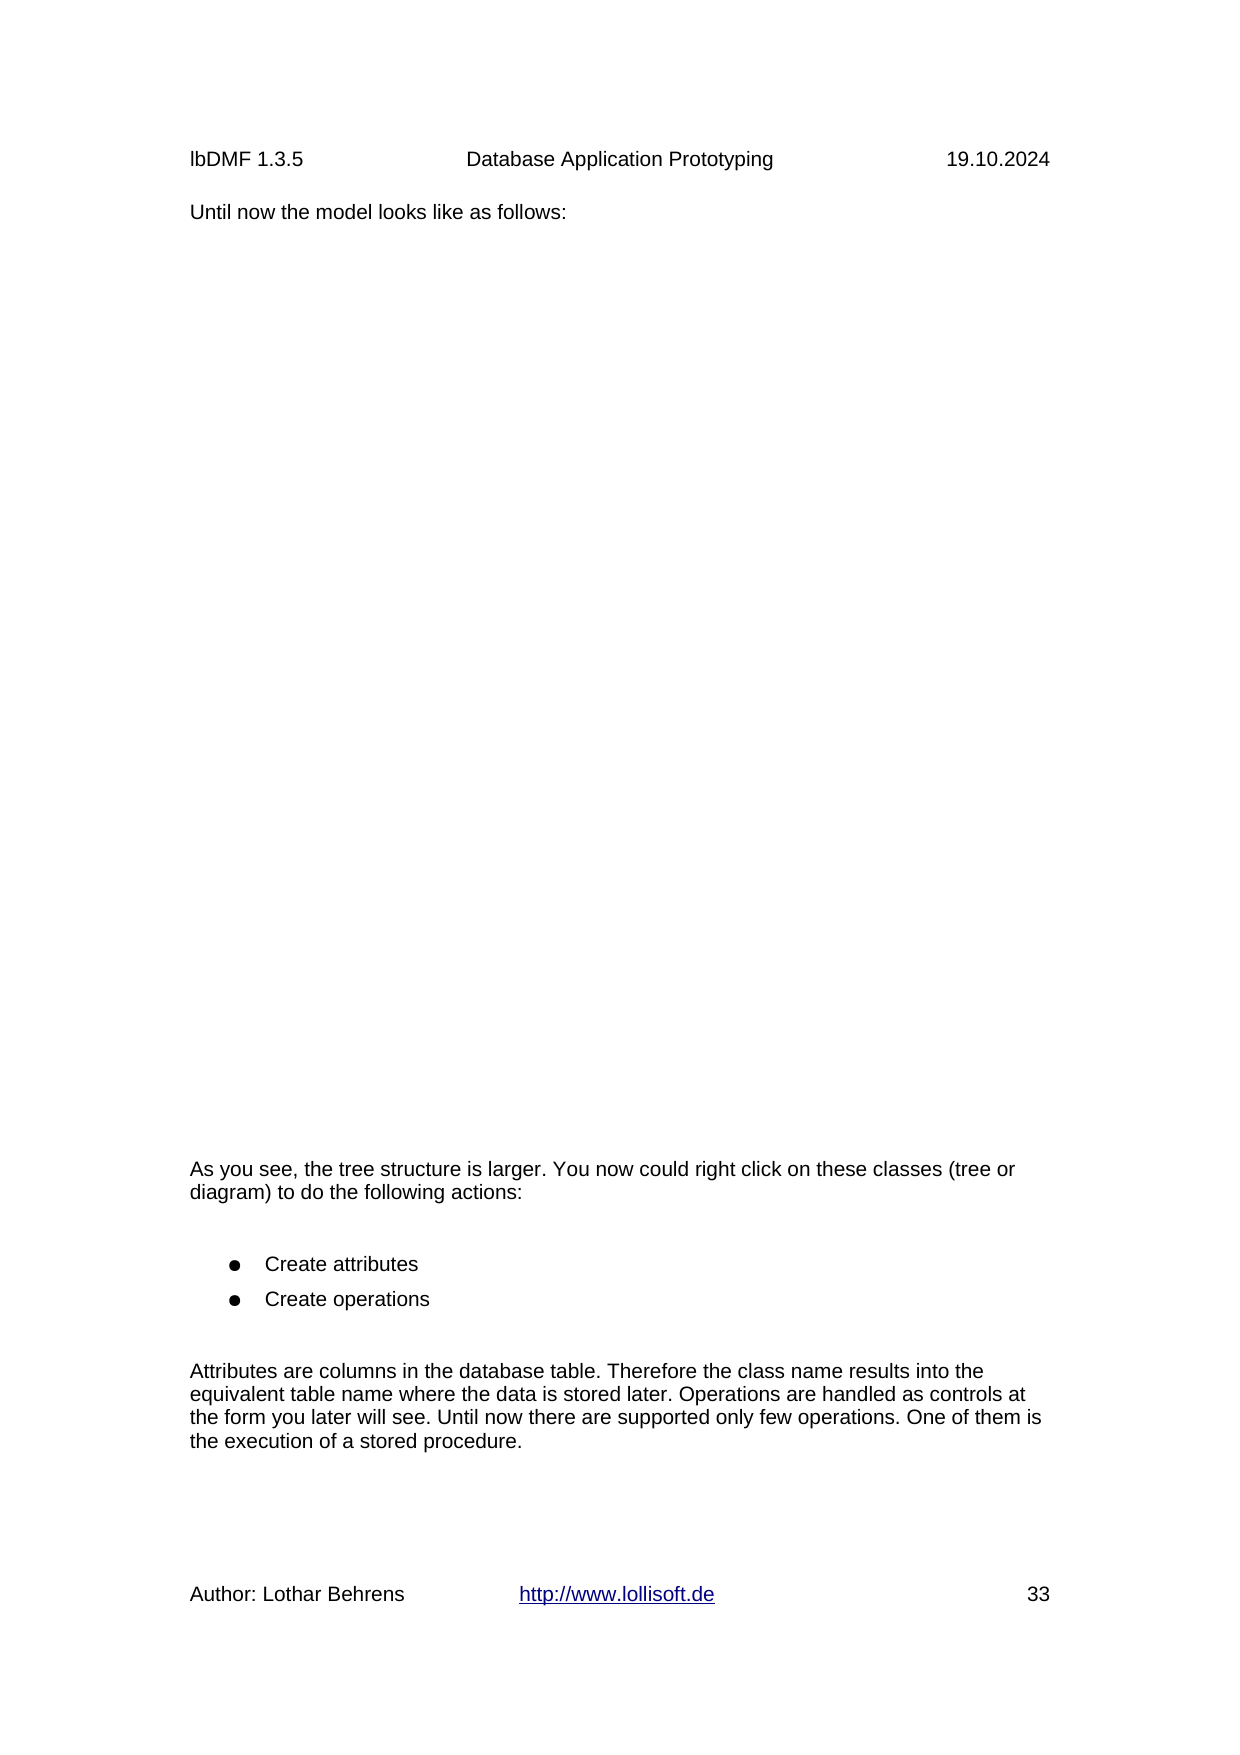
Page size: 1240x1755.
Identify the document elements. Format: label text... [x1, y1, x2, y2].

text Until now the model looks like as follows: [189, 201, 1050, 224]
text Attributes are columns in the database table. Therefore the class name results into the equivalent table name where the data is stored later. Operations are handled as controls at the form you later will see. Until now there are supported only few operations. One of them is the execution of a stored procedure. [189, 1359, 1050, 1452]
list Create attributes [227, 1252, 1050, 1276]
text As you see, the tree structure is larger. You now could right click on these classes (tree or diagram) to do the following actions: [189, 1158, 1050, 1204]
list Create operations [227, 1288, 1050, 1311]
